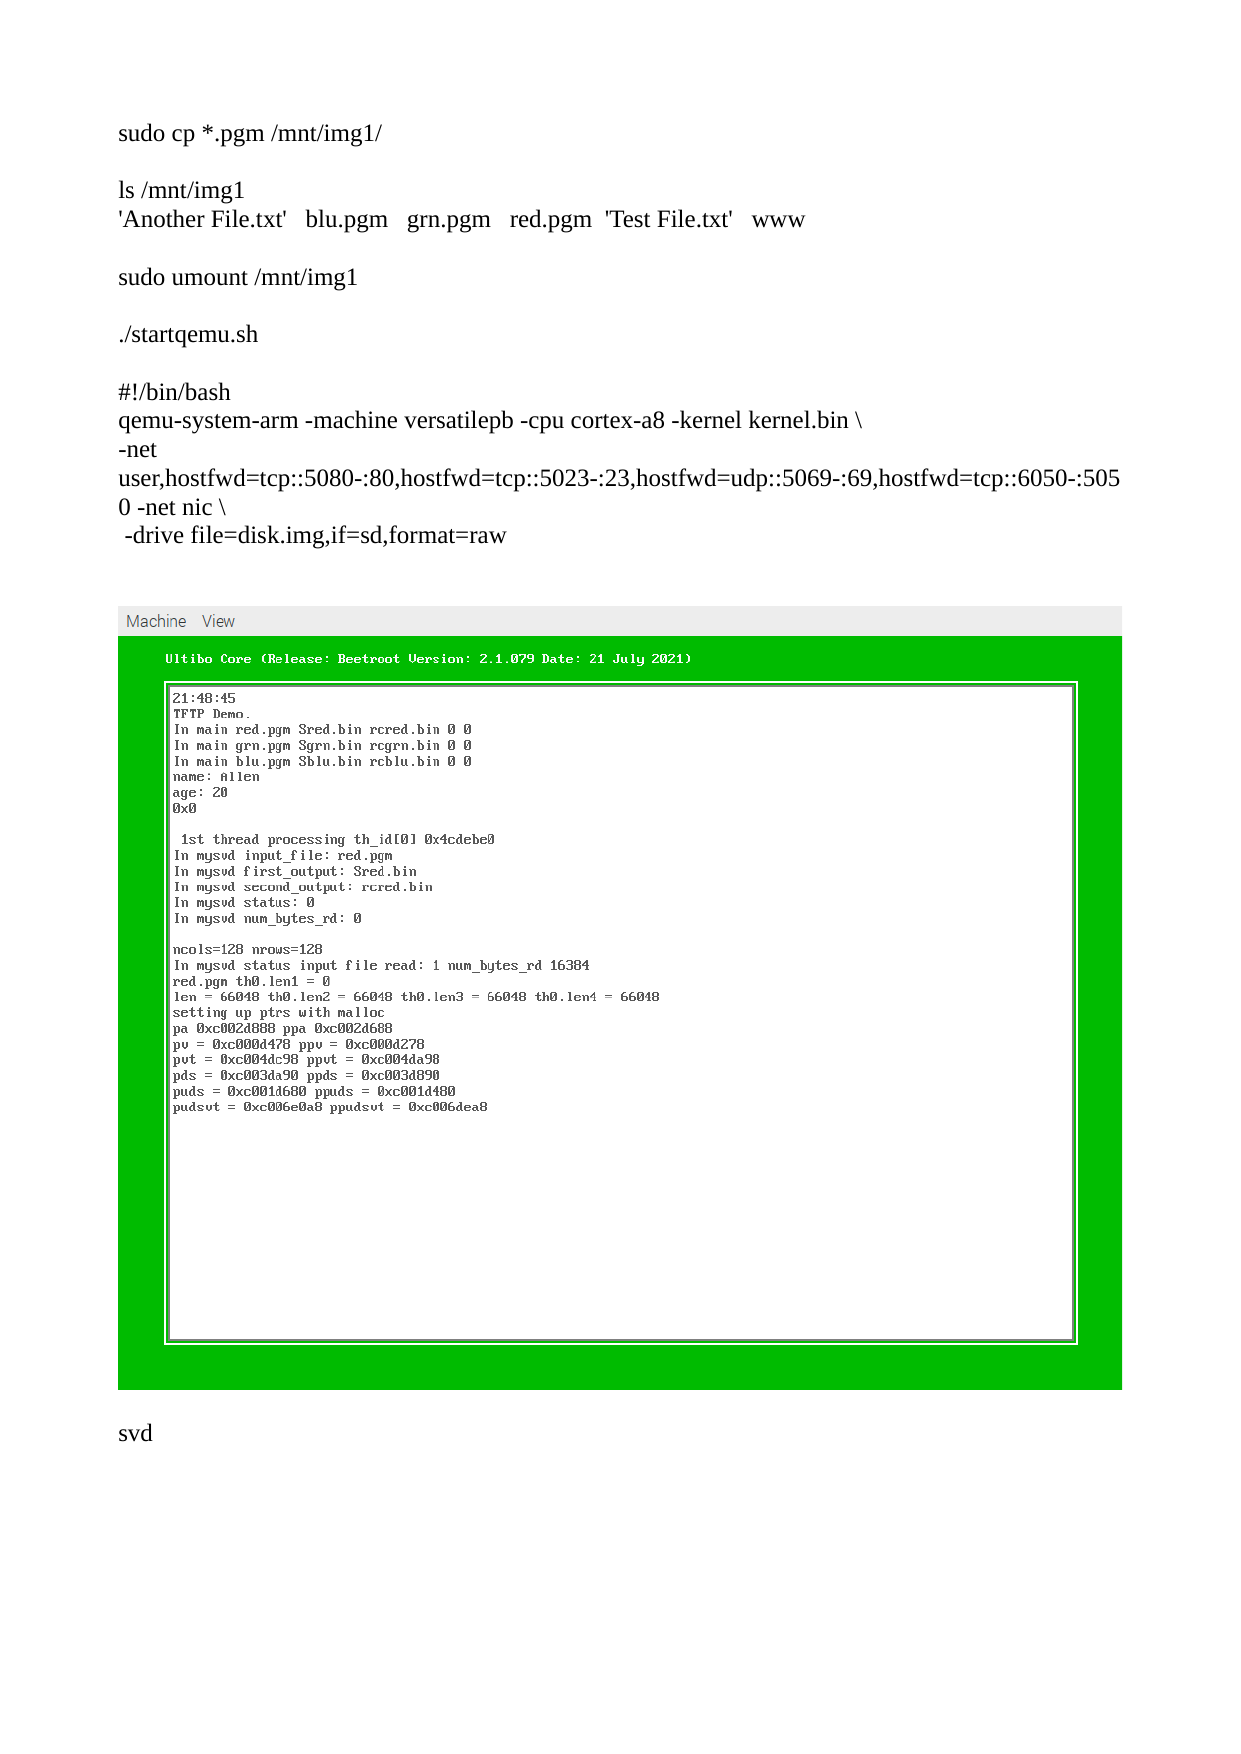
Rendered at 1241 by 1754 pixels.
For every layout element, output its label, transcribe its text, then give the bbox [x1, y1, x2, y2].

text -drive file=disk.img,if=sd,format=raw [118, 521, 1122, 549]
text #!/bin/bash [118, 377, 1122, 406]
picture [118, 606, 1123, 1390]
text qemu-system-arm -machine versatilepb -cpu cortex-a8 -kernel kernel.bin \ [118, 406, 1122, 434]
text 'Another File.txt' blu.pgm grn.pgm red.pgm 'Test File.txt' www [118, 204, 1122, 233]
text -net user,hostfwd=tcp::5080-:80,hostfwd=tcp::5023-:23,hostfwd=udp::5069-:69,hostfwd=tcp::6050-:5050 -net nic \ [118, 434, 1122, 521]
text ls /mnt/img1 [118, 176, 1122, 204]
text sudo cp *.pgm /mnt/img1/ [118, 118, 1122, 147]
text svd [118, 1418, 1122, 1447]
text sudo umount /mnt/img1 [118, 262, 1122, 291]
text ./startqemu.sh [118, 319, 1122, 348]
